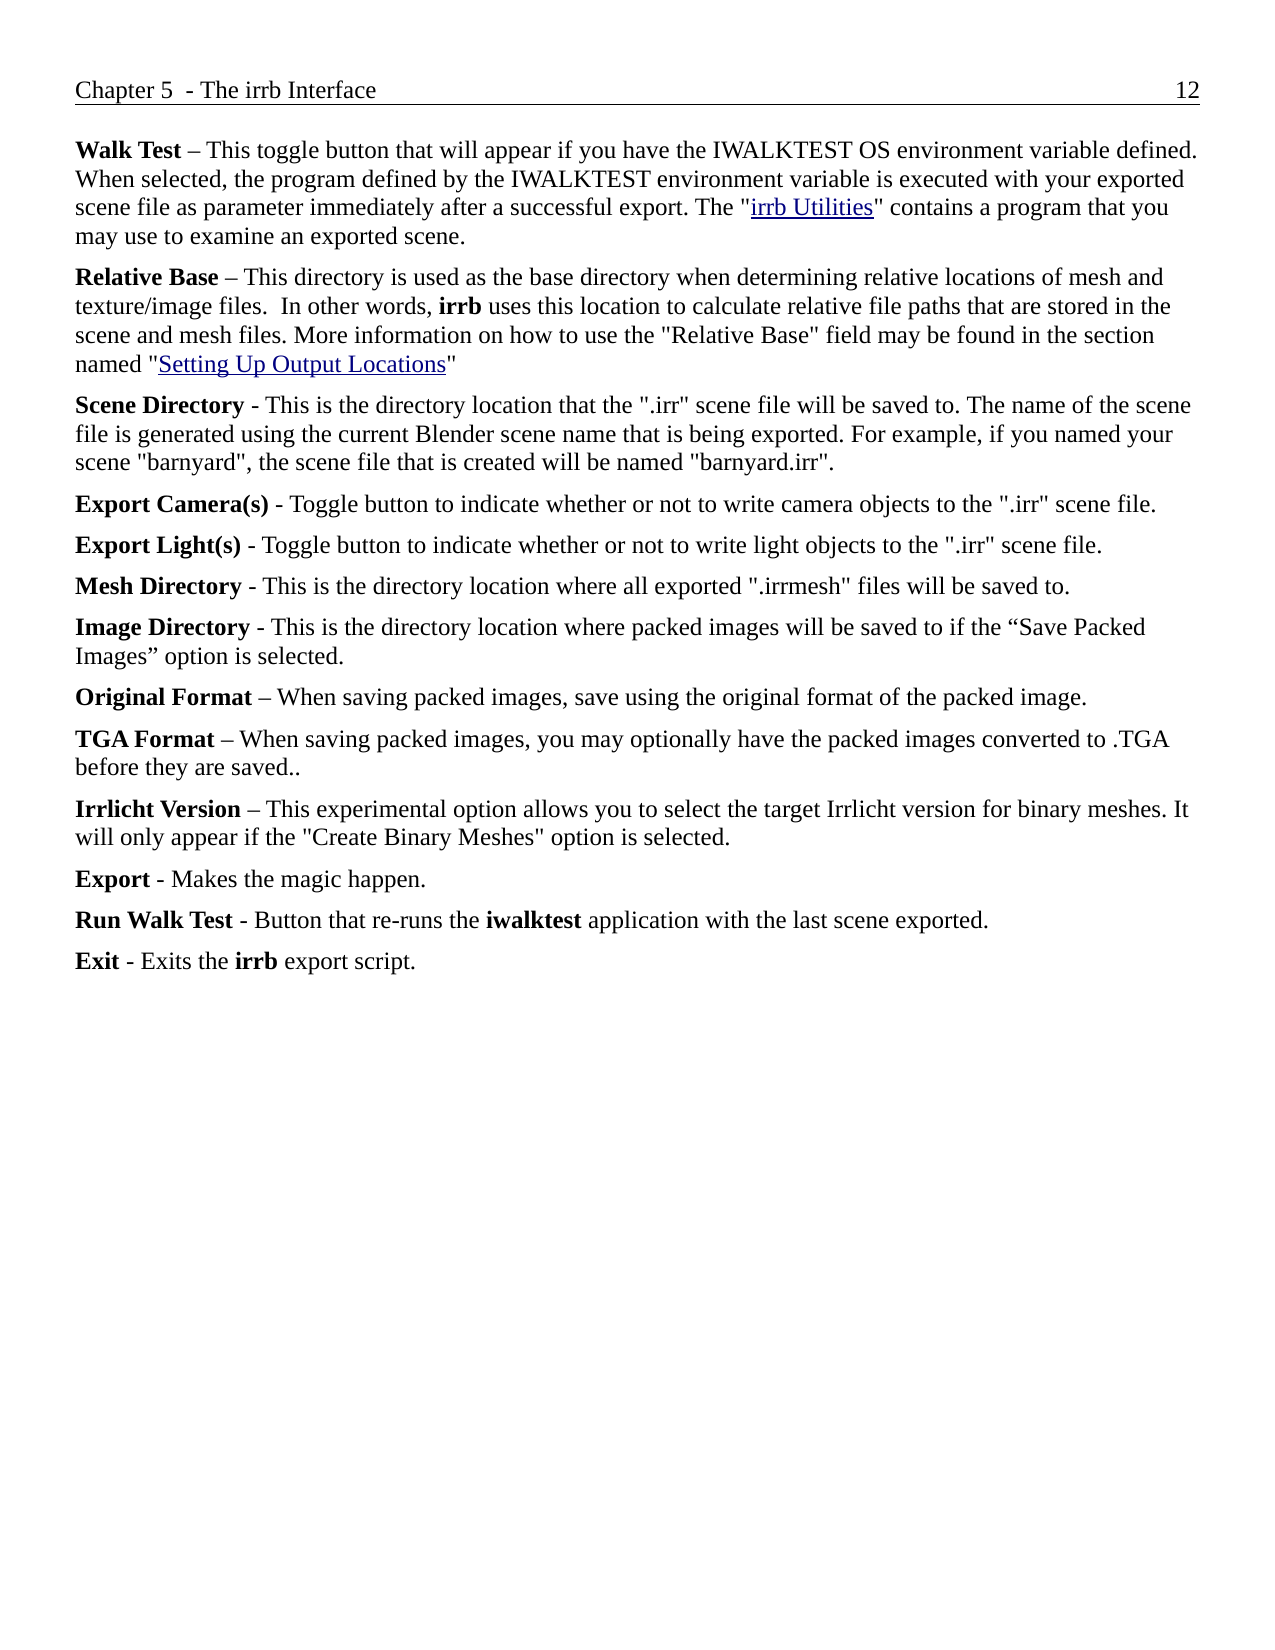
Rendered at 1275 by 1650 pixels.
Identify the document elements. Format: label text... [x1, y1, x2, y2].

text Irrlicht Version – This experimental option allows you to select the target Irrlicht version for binary meshes. It will only appear if the "Create Binary Meshes" option is selected. [75, 794, 1200, 851]
text Export - Makes the magic happen. [75, 864, 1200, 892]
text Export Camera(s) - Toggle button to indicate whether or not to write camera objects to the ".irr" scene file. [75, 489, 1200, 517]
text Scene Directory - This is the directory location that the ".irr" scene file will be saved to. The name of the scene file is generated using the current Blender scene name that is being exported. For example, if you named your scene "barnyard", the scene file that is created will be named "barnyard.irr". [75, 390, 1200, 476]
text Run Walk Test - Button that re-runs the iwalktest application with the last scene exported. [75, 905, 1200, 934]
text TGA Format – When saving packed images, you may optionally have the packed images converted to .TGA before they are saved.. [75, 724, 1200, 781]
text Image Directory - This is the directory location where packed images will be saved to if the “Save Packed Images” option is selected. [75, 612, 1200, 670]
text Exit - Exits the irrb export script. [75, 946, 1200, 975]
text Mesh Directory - This is the directory location where all exported ".irrmesh" files will be saved to. [75, 571, 1200, 600]
text Relative Base – This directory is used as the base directory when determining relative locations of mesh and texture/image files. In other words, irrb uses this location to calculate relative file paths that are stored in the scene and mesh files. More information on how to use the "Relative Base" field may be found in the section named "Setting Up Output Locations" [75, 262, 1200, 377]
text Walk Test – This toggle button that will appear if you have the IWALKTEST OS environment variable defined. When selected, the program defined by the IWALKTEST environment variable is executed with your exported scene file as parameter immediately after a successful export. The "irrb Utilities" contains a program that you may use to examine an exported scene. [75, 135, 1200, 250]
text Export Light(s) - Toggle button to indicate whether or not to write light objects to the ".irr" scene file. [75, 530, 1200, 559]
text Original Format – When saving packed images, save using the original format of the packed image. [75, 682, 1200, 711]
